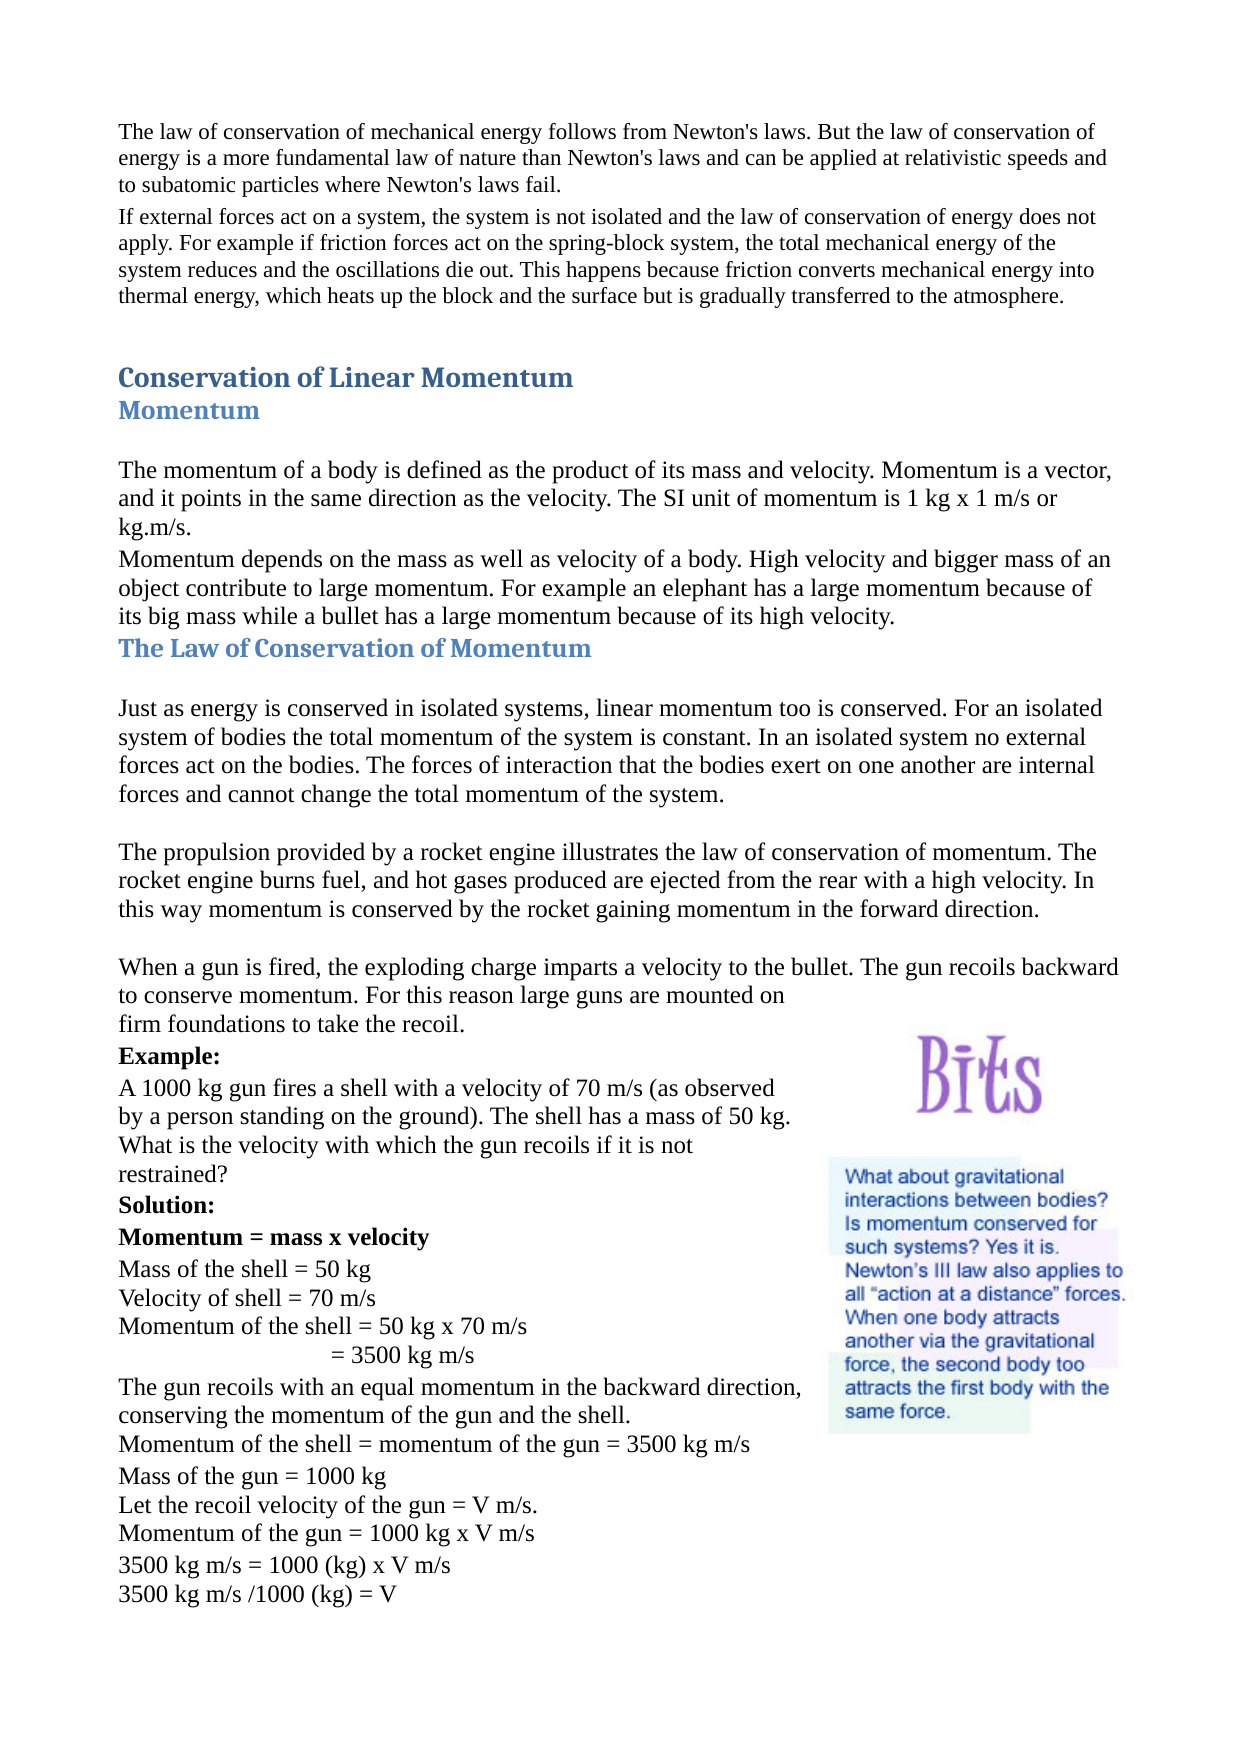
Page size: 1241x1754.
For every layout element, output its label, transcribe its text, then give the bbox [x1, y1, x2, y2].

text The law of conservation of mechanical energy follows from Newton's laws. But the law of conservation of energy is a more fundamental law of nature than Newton's laws and can be applied at relativistic speeds and to subatomic particles where Newton's laws fail. [118, 118, 1122, 197]
text Example: [118, 1041, 821, 1070]
picture [821, 988, 1134, 1434]
text Momentum depends on the mass as well as velocity of a body. High velocity and bigger mass of an object contribute to large momentum. For example an elephant has a large momentum because of its big mass while a bullet has a large momentum because of its high velocity. [118, 544, 1122, 630]
text If external forces act on a system, the system is not isolated and the law of conservation of energy does not apply. For example if friction forces act on the spring-block system, the total mechanical energy of the system reduces and the oscillations die out. This happens because friction converts mechanical energy into thermal energy, which heats up the block and the surface but is gradually transferred to the atmosphere. [118, 203, 1122, 308]
text Mass of the gun = 1000 kg Let the recoil velocity of the gun = V m/s. Momentum of the gun = 1000 kg x V m/s [118, 1461, 1122, 1547]
text Momentum The momentum of a body is defined as the product of its mass and velocity. Momentum is a vector, and it points in the same direction as the velocity. The SI unit of momentum is 1 kg x 1 m/s or kg.m/s. [118, 395, 1122, 541]
text Momentum = mass x velocity [118, 1222, 821, 1251]
text Solution: [118, 1191, 821, 1219]
text A 1000 kg gun fires a shell with a velocity of 70 m/s (as observed by a person standing on the ground). The shell has a mass of 50 kg. What is the velocity with which the gun recoils if it is not restrained? [118, 1073, 821, 1188]
text Mass of the shell = 50 kg Velocity of shell = 70 m/s Momentum of the shell = 50 kg x 70 m/s = 3500 kg m/s [118, 1254, 821, 1369]
subtitle Conservation of Linear Momentum [118, 361, 1122, 395]
text The gun recoils with an equal momentum in the backward direction, conserving the momentum of the gun and the shell. Momentum of the shell = momentum of the gun = 3500 kg m/s [118, 1372, 1122, 1458]
text 3500 kg m/s = 1000 (kg) x V m/s 3500 kg m/s /1000 (kg) = V [118, 1550, 1122, 1608]
text The Law of Conservation of Momentum Just as energy is conserved in isolated systems, linear momentum too is conserved. For an isolated system of bodies the total momentum of the system is constant. In an isolated system no external forces act on the bodies. The forces of interaction that the bodies exert on one another are internal forces and cannot change the total momentum of the system. The propulsion provided by a rocket engine illustrates the law of conservation of momentum. The rocket engine burns fuel, and hot gases produced are ejected from the rear with a high velocity. In this way momentum is conserved by the rocket gaining momentum in the forward direction. When a gun is fired, the exploding charge imparts a velocity to the bullet. The gun recoils backward to conserve momentum. For this reason large guns are mounted on firm foundations to take the recoil. [118, 633, 1122, 1038]
